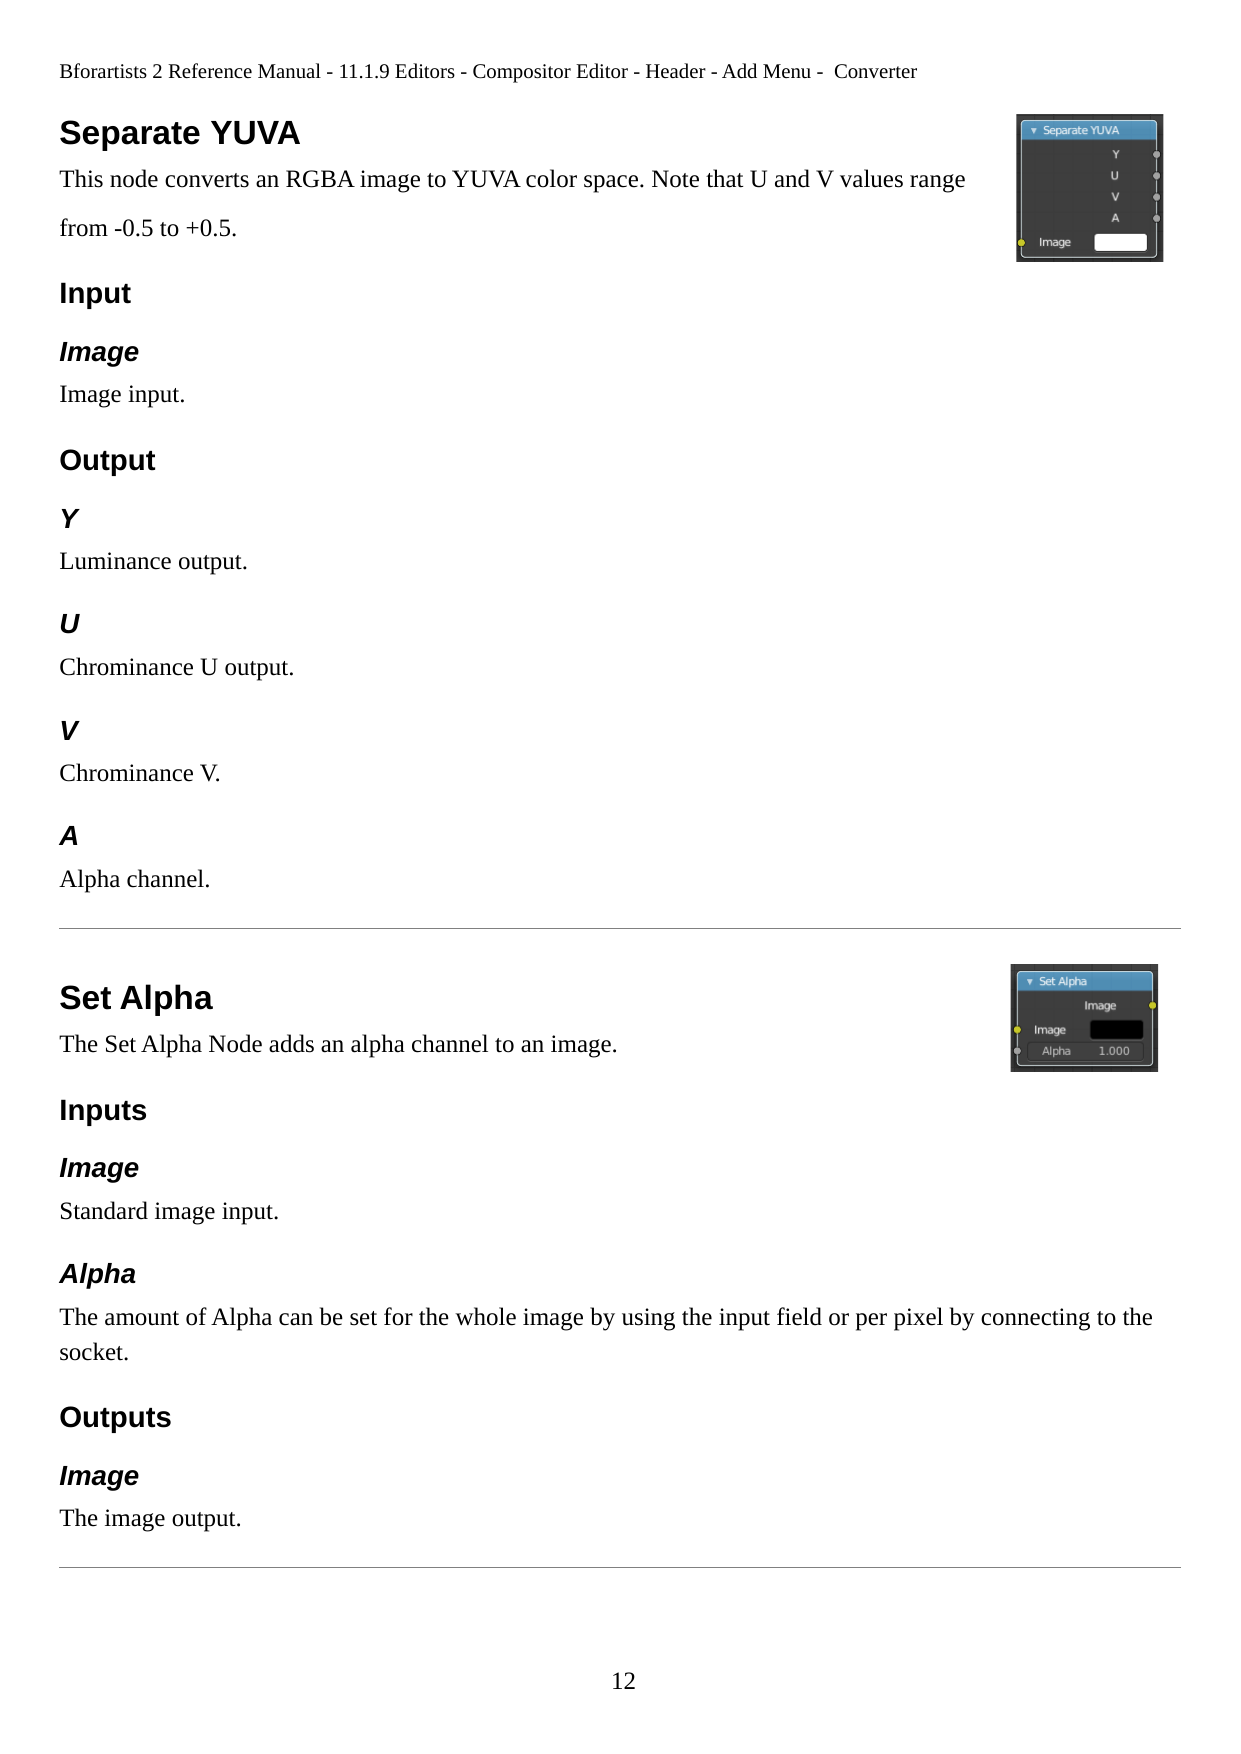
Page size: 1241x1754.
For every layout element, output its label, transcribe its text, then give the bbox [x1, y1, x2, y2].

subtitle Separate YUVA [59, 113, 1181, 151]
text The image output. [59, 1503, 1181, 1532]
subtitle Alpha [59, 1258, 1181, 1289]
subtitle Set Alpha [59, 978, 1010, 1017]
subtitle Image [59, 1152, 1181, 1184]
text from -0.5 to +0.5. [59, 213, 1016, 242]
subtitle Image [59, 335, 1181, 367]
subtitle [1159, 978, 1181, 1017]
text Standard image input. [59, 1196, 1181, 1225]
text This node converts an RGBA image to YUVA color space. Note that U and V values range [59, 164, 1016, 192]
subtitle Inputs [59, 1093, 1181, 1127]
subtitle Image [59, 1459, 1181, 1491]
picture [1010, 964, 1159, 1072]
text Chrominance V. [59, 758, 1181, 787]
text Alpha channel. [59, 864, 1181, 893]
subtitle Outputs [59, 1400, 1181, 1434]
text Chrominance U output. [59, 652, 1181, 681]
subtitle Y [59, 502, 1181, 534]
subtitle A [59, 820, 1181, 852]
text Image input. [59, 379, 1181, 408]
subtitle Input [59, 276, 1181, 310]
text The amount of Alpha can be set for the whole image by using the input field or per pixel by connecting to the socket. [59, 1302, 1181, 1365]
text Luminance output. [59, 546, 1181, 575]
subtitle Output [59, 443, 1181, 477]
subtitle V [59, 714, 1181, 746]
picture [1016, 114, 1164, 262]
text The Set Alpha Node adds an alpha channel to an image. [59, 1029, 1010, 1058]
subtitle U [59, 608, 1181, 640]
text [1164, 213, 1181, 242]
